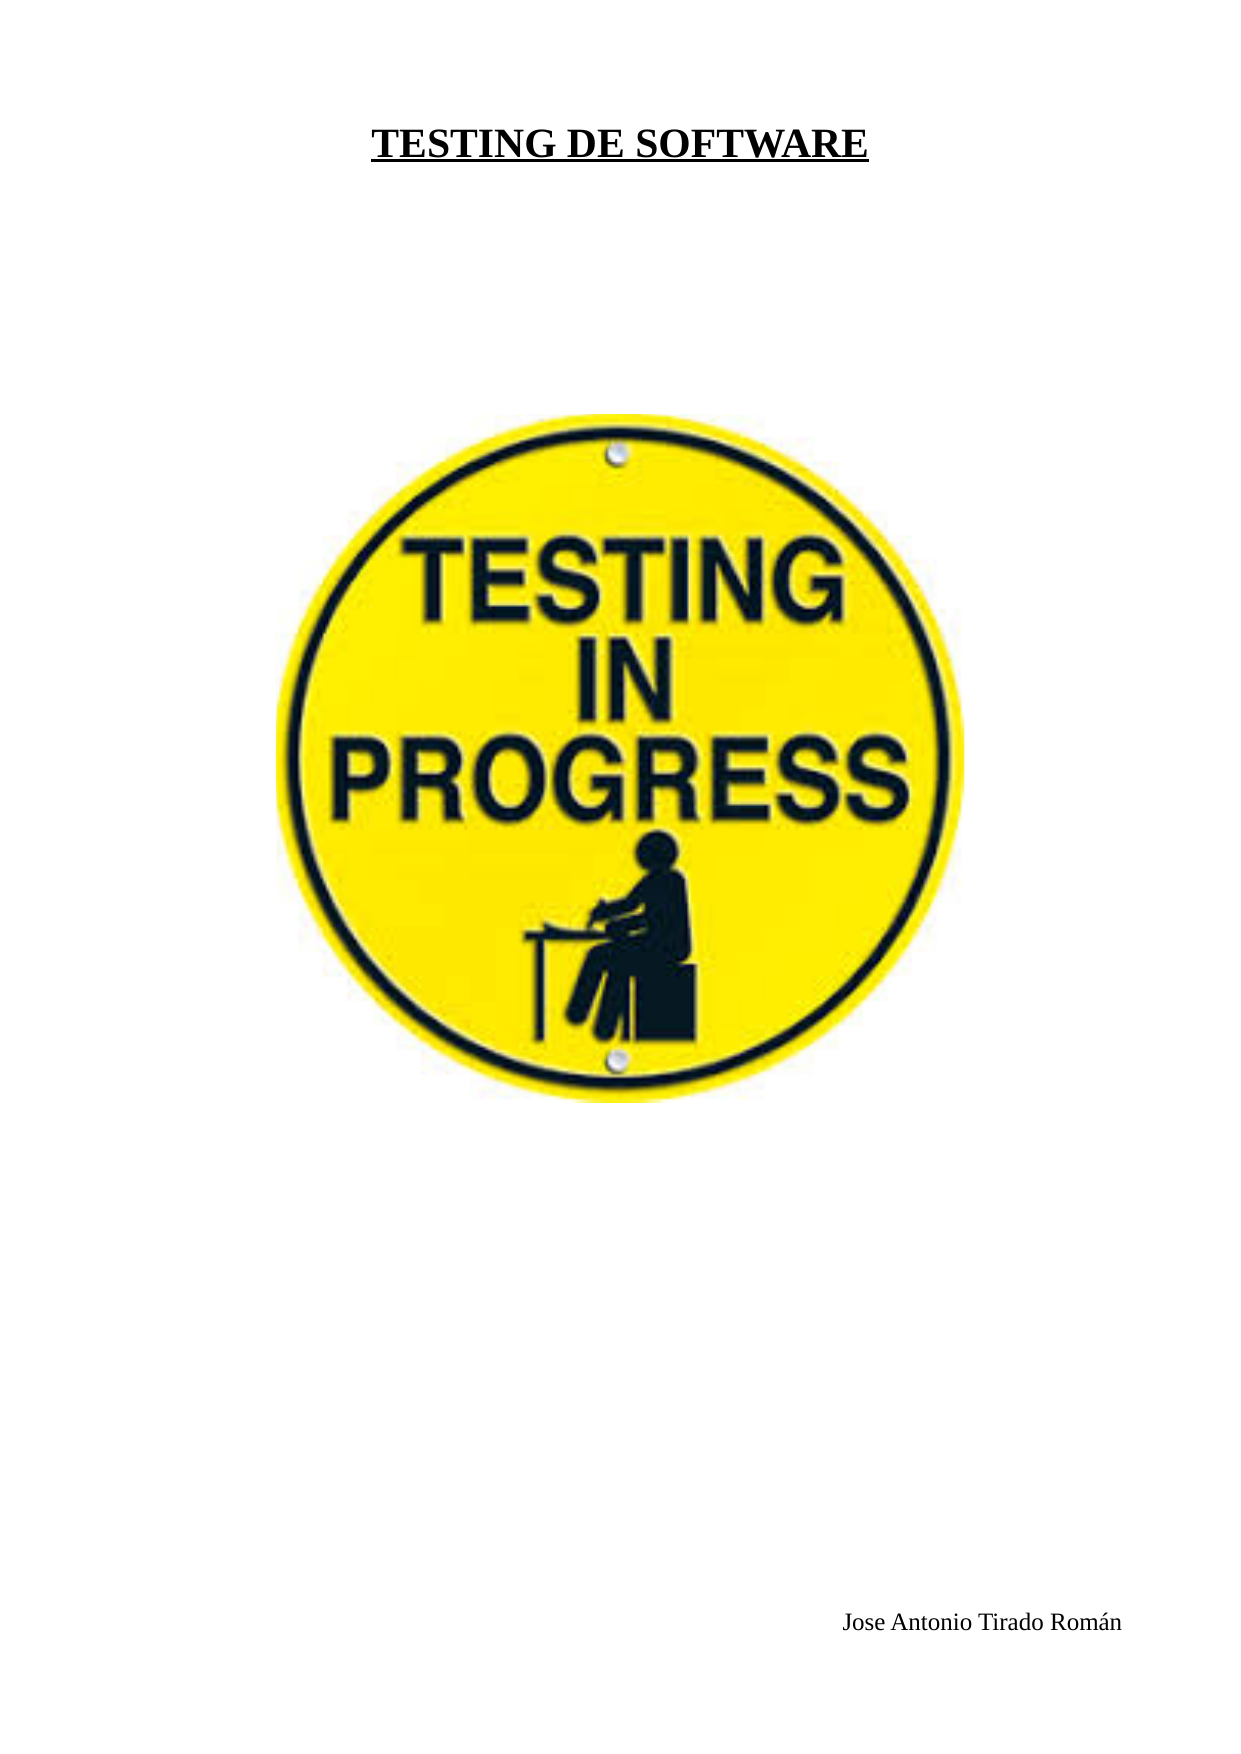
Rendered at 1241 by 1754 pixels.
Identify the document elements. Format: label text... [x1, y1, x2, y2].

text TESTING DE SOFTWARE [118, 118, 1122, 166]
picture [275, 414, 965, 1103]
